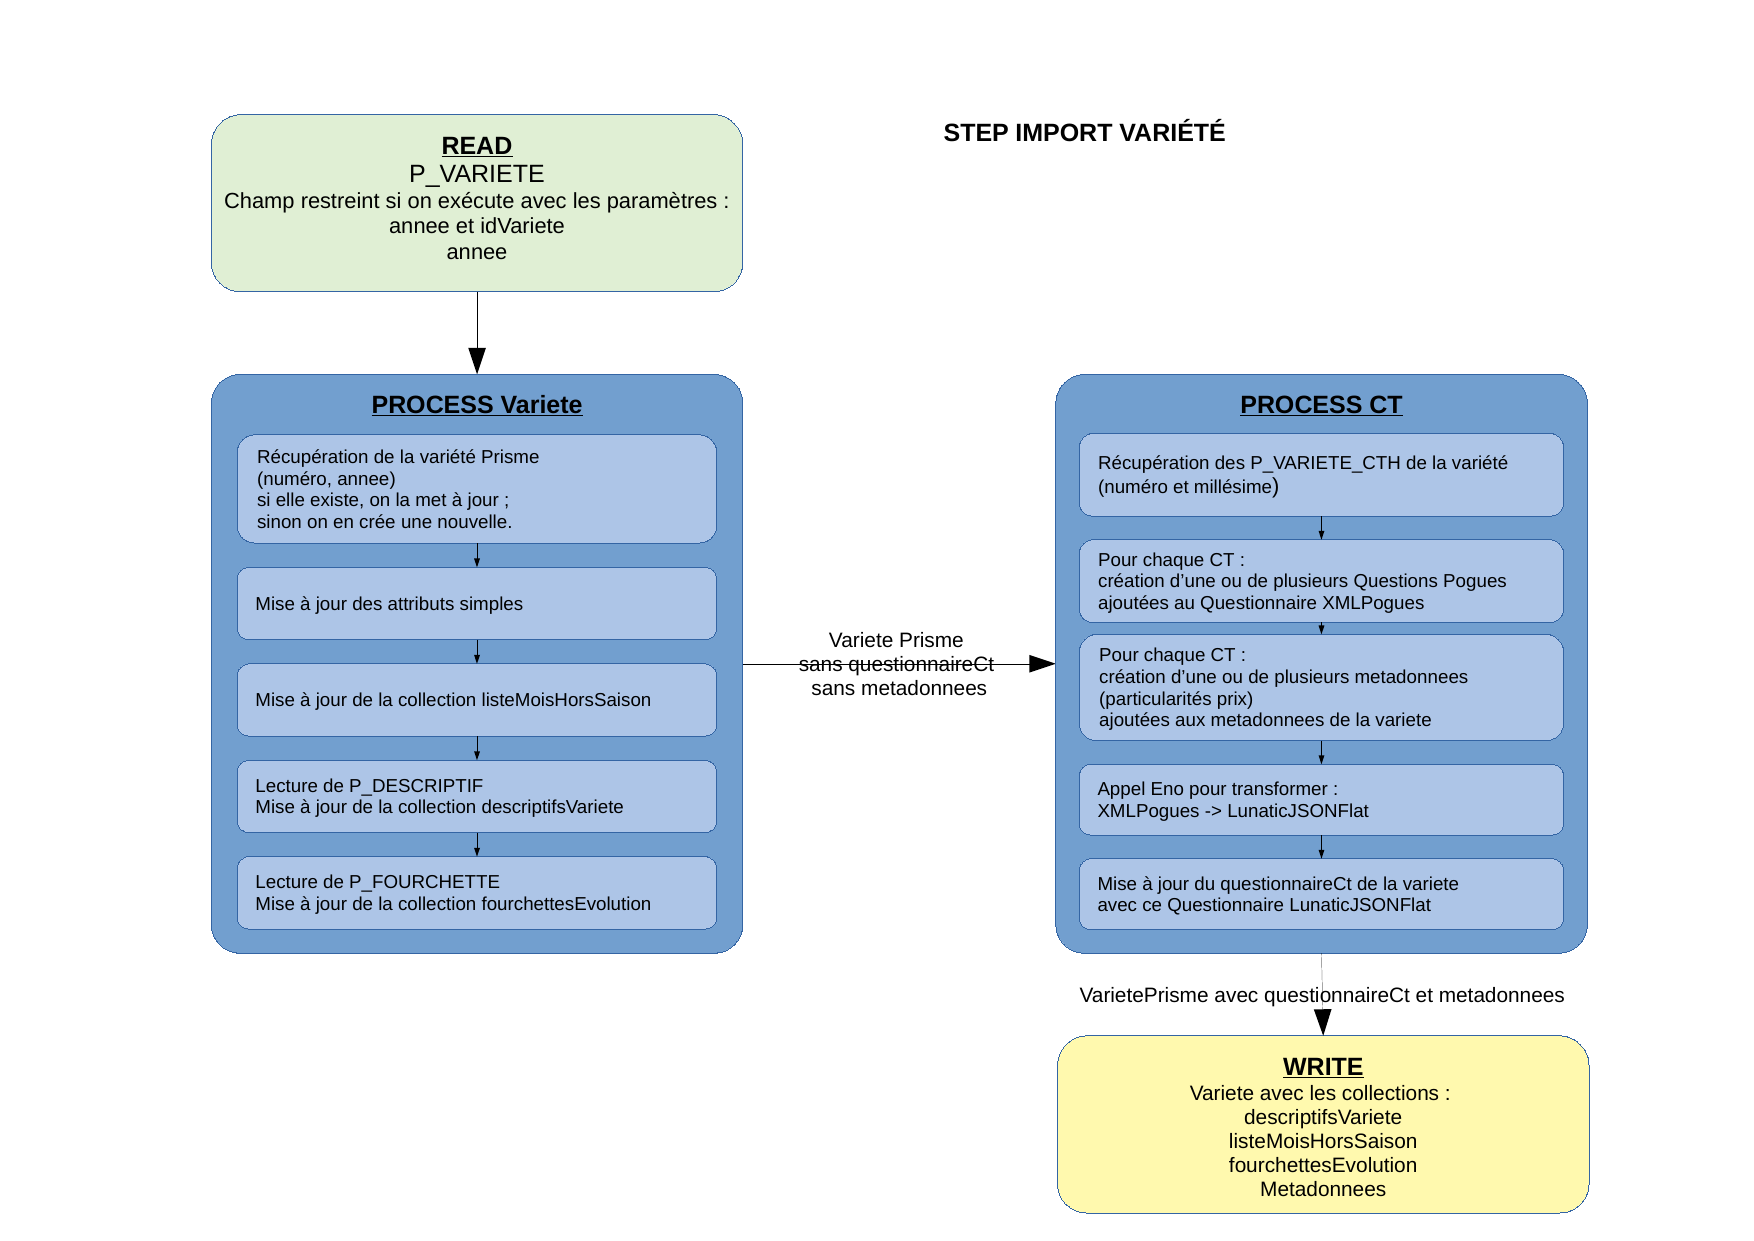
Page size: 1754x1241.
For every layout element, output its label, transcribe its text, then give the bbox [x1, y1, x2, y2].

text STEP IMPORT VARIÉTÉ [729, 118, 1636, 147]
text [118, 118, 225, 147]
